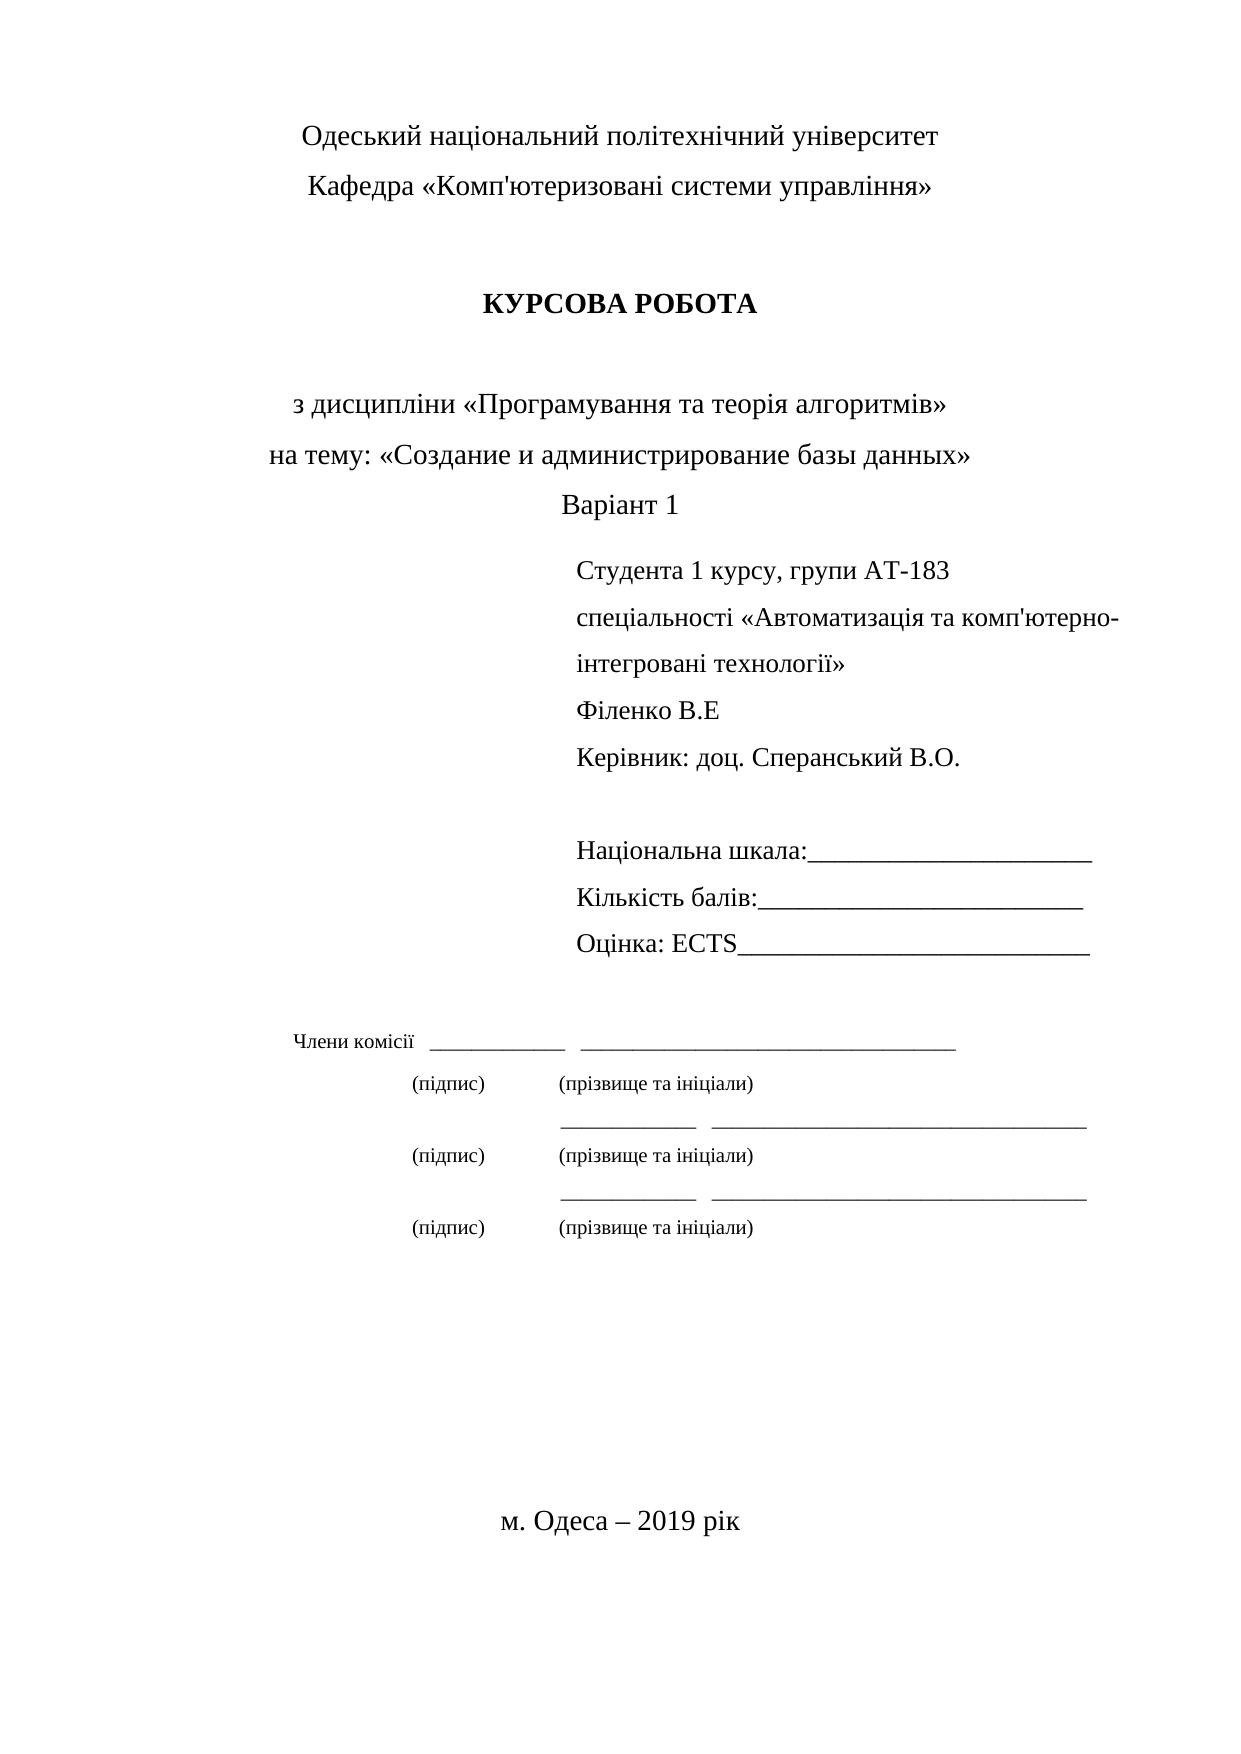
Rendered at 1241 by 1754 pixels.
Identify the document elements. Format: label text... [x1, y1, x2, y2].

text (підпис) (прізвище та ініціали) [118, 1215, 1122, 1239]
text Філенко В.Е [576, 694, 1122, 725]
text Кафедра «Комп'ютеризовані системи управління» [118, 168, 1122, 202]
text _____________ ____________________________________ [487, 1179, 1122, 1203]
text Члени комісії _____________ ____________________________________ [118, 1021, 1122, 1054]
text Кількість балів:________________________ [576, 881, 1122, 912]
text Керівник: доц. Сперанський В.О. [576, 741, 1122, 772]
text спеціальності «Автоматизація та комп'ютерно-інтегровані технології» [576, 601, 1122, 679]
text м. Одеса – 2019 рік [118, 1503, 1122, 1536]
text на тему: «Создание и администрирование базы данных» [118, 437, 1122, 470]
text Одеський національний політехнічний університет [118, 118, 1122, 152]
text (підпис) (прізвище та ініціали) [118, 1143, 1122, 1167]
text Національна шкала:_____________________ [576, 834, 1122, 865]
text з дисципліни «Програмування та теорія алгоритмів» [118, 386, 1122, 420]
text (підпис) (прізвище та ініціали) [118, 1071, 1122, 1095]
text КУРСОВА РОБОТА [118, 286, 1122, 319]
text Студента 1 курсу, групи АТ-183 [576, 554, 1122, 585]
text Варіант 1 [118, 487, 1122, 521]
text Оцінка: ECTS__________________________ [576, 927, 1122, 959]
text _____________ ____________________________________ [487, 1107, 1122, 1131]
